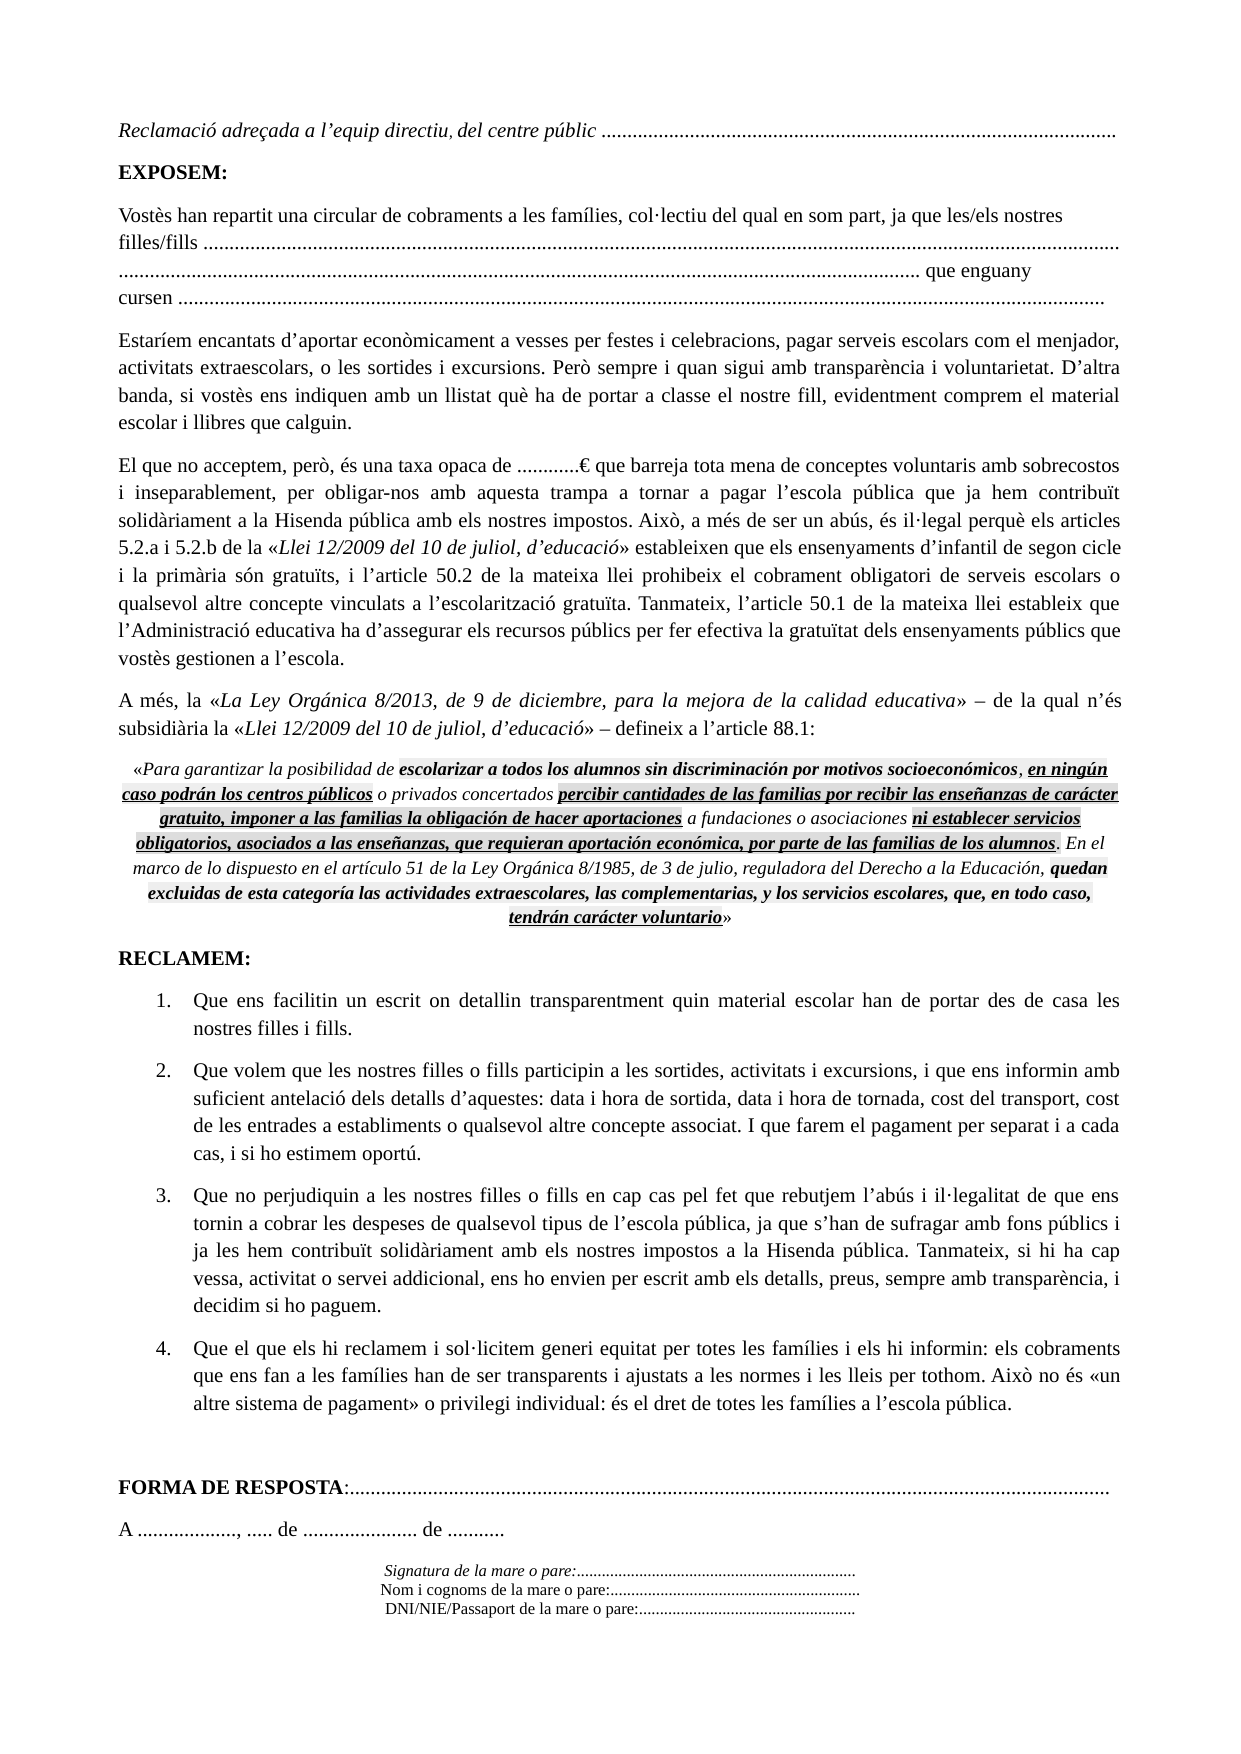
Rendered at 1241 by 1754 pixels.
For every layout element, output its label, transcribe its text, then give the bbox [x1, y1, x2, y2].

text Nom i cognoms de la mare o pare:............................................................ [118, 1579, 1122, 1599]
text A ..................., ..... de ...................... de ........... [118, 1517, 1122, 1541]
text FORMA DE RESPOSTA:.................................................................................................................................................. [118, 1475, 1122, 1499]
text El que no acceptem, però, és una taxa opaca de ............€ que barreja tota mena de conceptes voluntaris amb sobrecostos i inseparablement, per obligar-nos amb aquesta trampa a tornar a pagar l’escola pública que ja hem contribuït solidàriament a la Hisenda pública amb els nostres impostos. Això, a més de ser un abús, és il·legal perquè els articles 5.2.a i 5.2.b de la «Llei 12/2009 del 10 de juliol, d’educació» estableixen que els ensenyaments d’infantil de segon cicle i la primària són gratuïts, i l’article 50.2 de la mateixa llei prohibeix el cobrament obligatori de serveis escolars o qualsevol altre concepte vinculats a l’escolarització gratuïta. Tanmateix, l’article 50.1 de la mateixa llei estableix que l’Administració educativa ha d’assegurar els recursos públics per fer efectiva la gratuïtat dels ensenyaments públics que vostès gestionen a l’escola. [118, 452, 1122, 670]
text RECLAMEM: [118, 946, 1122, 970]
list Que el que els hi reclamem i sol·licitem generi equitat per totes les famílies i els hi informin: els cobraments que ens fan a les famílies han de ser transparents i ajustats a les normes i les lleis per tothom. Això no és «un altre sistema de pagament» o privilegi individual: és el dret de totes les famílies a l’escola pública. [156, 1335, 1122, 1415]
text EXPOSEM: [118, 160, 1122, 184]
text Signatura de la mare o pare:................................................................... [118, 1560, 1122, 1579]
list Que volem que les nostres filles o fills participin a les sortides, activitats i excursions, i que ens informin amb suficient antelació dels detalls d’aquestes: data i hora de sortida, data i hora de tornada, cost del transport, cost de les entrades a establiments o qualsevol altre concepte associat. I que farem el pagament per separat i a cada cas, i si ho estimem oportú. [156, 1058, 1122, 1165]
list Que ens facilitin un escrit on detallin transparentment quin material escolar han de portar des de casa les nostres filles i fills. [156, 988, 1122, 1040]
text «Para garantizar la posibilidad de escolarizar a todos los alumnos sin discriminación por motivos socioeconómicos, en ningún caso podrán los centros públicos o privados concertados percibir cantidades de las familias por recibir las enseñanzas de carácter gratuito, imponer a las familias la obligación de hacer aportaciones a fundaciones o asociaciones ni establecer servicios obligatorios, asociados a las enseñanzas, que requieran aportación económica, por parte de las familias de los alumnos. En el marco de lo dispuesto en el artículo 51 de la Ley Orgánica 8/1985, de 3 de julio, reguladora del Derecho a la Educación, quedan excluidas de esta categoría las actividades extraescolares, las complementarias, y los servicios escolares, que, en todo caso, tendrán carácter voluntario» [118, 758, 1122, 928]
text Reclamació adreçada a l’equip directiu, del centre públic ................................................................................................... [118, 118, 1122, 142]
text Vostès han repartit una circular de cobraments a les famílies, col·lectiu del qual en som part, ja que les/els nostres filles/fills .......................................................................................................................................................................................................................................................................................................................................... que enguany cursen .................................................................................................................................................................................. [118, 202, 1122, 309]
text A més, la «La Ley Orgánica 8/2013, de 9 de diciembre, para la mejora de la calidad educativa» – de la qual n’és subsidiària la «Llei 12/2009 del 10 de juliol, d’educació» – defineix a l’article 88.1: [118, 688, 1122, 739]
text Estaríem encantats d’aportar econòmicament a vesses per festes i celebracions, pagar serveis escolars com el menjador, activitats extraescolars, o les sortides i excursions. Però sempre i quan sigui amb transparència i voluntarietat. D’altra banda, si vostès ens indiquen amb un llistat què ha de portar a classe el nostre fill, evidentment comprem el material escolar i llibres que calguin. [118, 327, 1122, 434]
text DNI/NIE/Passaport de la mare o pare:.................................................... [118, 1599, 1122, 1618]
list Que no perjudiquin a les nostres filles o fills en cap cas pel fet que rebutjem l’abús i il·legalitat de que ens tornin a cobrar les despeses de qualsevol tipus de l’escola pública, ja que s’han de sufragar amb fons públics i ja les hem contribuït solidàriament amb els nostres impostos a la Hisenda pública. Tanmateix, si hi ha cap vessa, activitat o servei addicional, ens ho envien per escrit amb els detalls, preus, sempre amb transparència, i decidim si ho paguem. [156, 1183, 1122, 1317]
